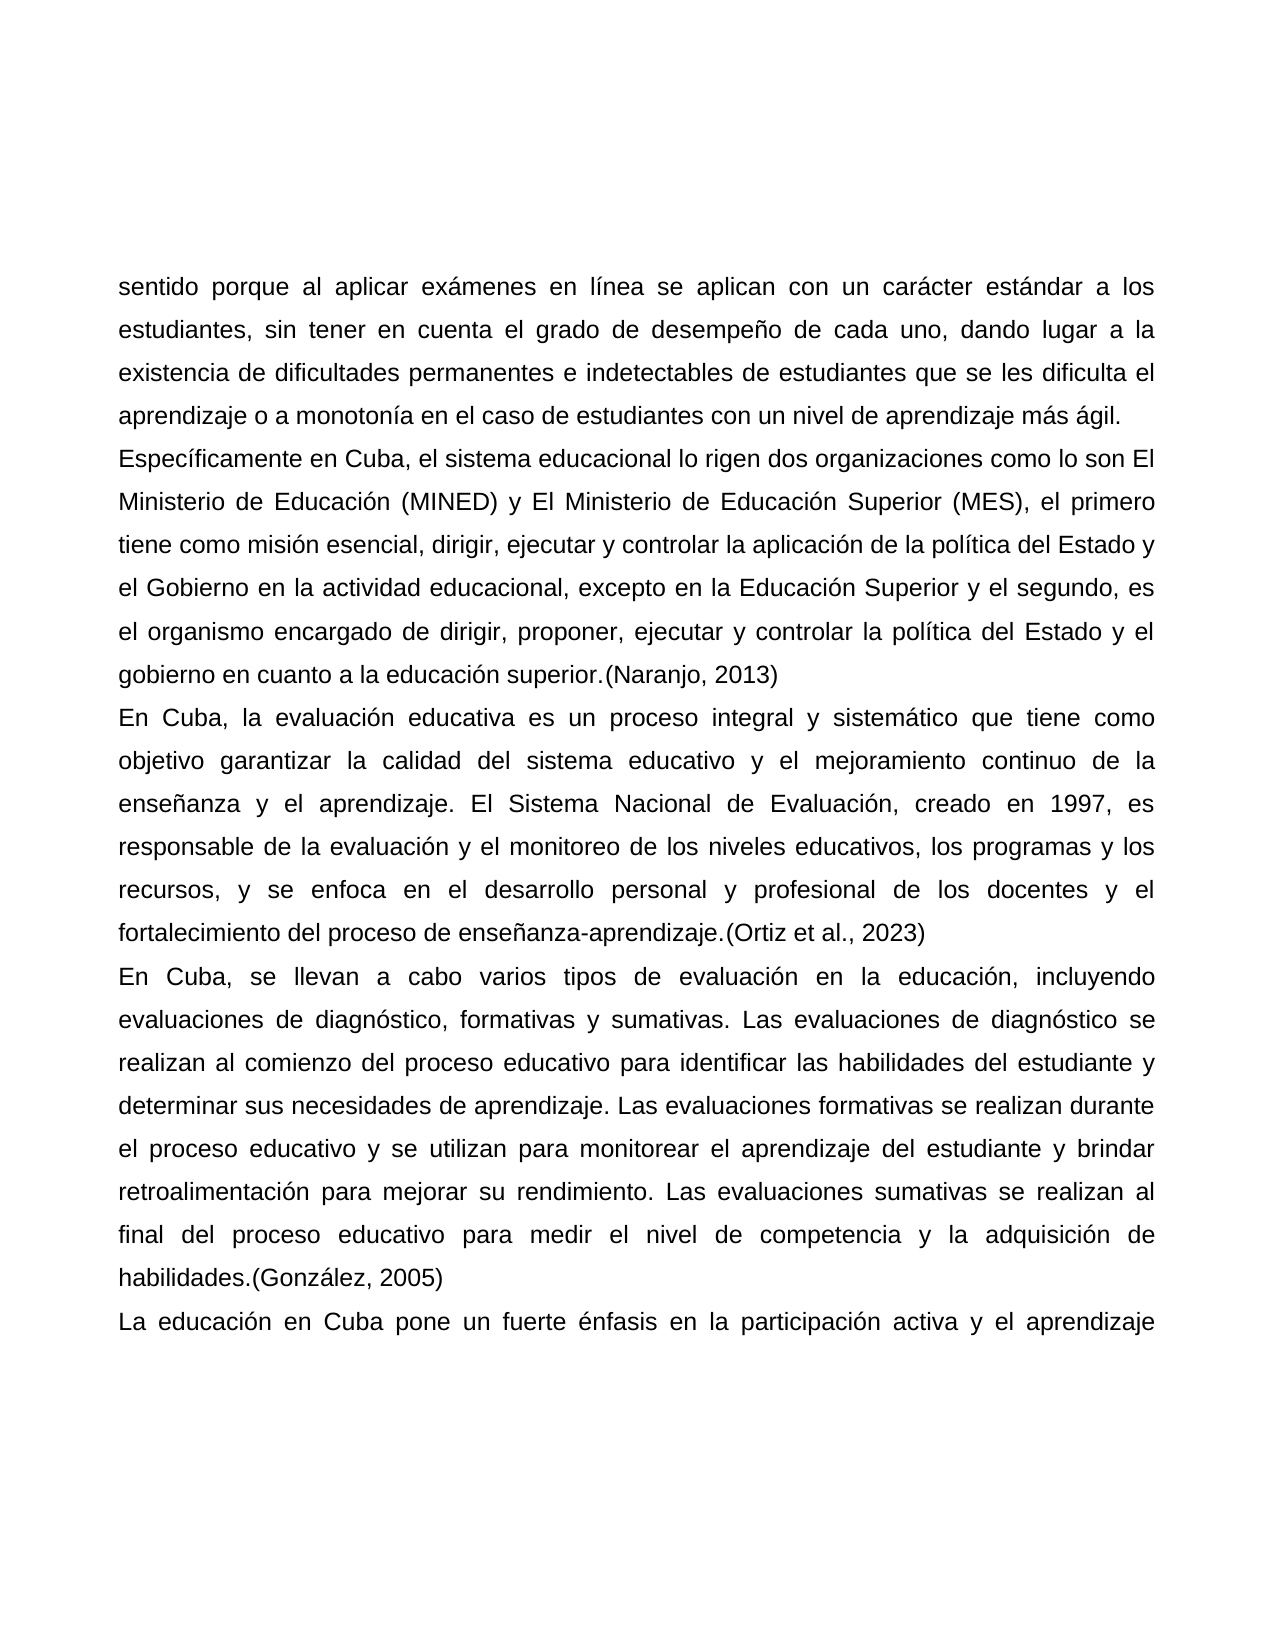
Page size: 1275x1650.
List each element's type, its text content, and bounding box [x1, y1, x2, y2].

text En Cuba, la evaluación educativa es un proceso integral y sistemático que tiene como objetivo garantizar la calidad del sistema educativo y el mejoramiento continuo de la enseñanza y el aprendizaje. El Sistema Nacional de Evaluación, creado en 1997, es responsable de la evaluación y el monitoreo de los niveles educativos, los programas y los recursos, y se enfoca en el desarrollo personal y profesional de los docentes y el fortalecimiento del proceso de enseñanza-aprendizaje.(Ortiz et al., 2023) [118, 703, 1157, 947]
text En Cuba, se llevan a cabo varios tipos de evaluación en la educación, incluyendo evaluaciones de diagnóstico, formativas y sumativas. Las evaluaciones de diagnóstico se realizan al comienzo del proceso educativo para identificar las habilidades del estudiante y determinar sus necesidades de aprendizaje. Las evaluaciones formativas se realizan durante el proceso educativo y se utilizan para monitorear el aprendizaje del estudiante y brindar retroalimentación para mejorar su rendimiento. Las evaluaciones sumativas se realizan al final del proceso educativo para medir el nivel de competencia y la adquisición de habilidades.(González, 2005) [118, 961, 1157, 1292]
text La educación en Cuba pone un fuerte énfasis en la participación activa y el aprendizaje [118, 1306, 1157, 1335]
text Específicamente en Cuba, el sistema educacional lo rigen dos organizaciones como lo son El Ministerio de Educación (MINED) y El Ministerio de Educación Superior (MES), el primero tiene como misión esencial, dirigir, ejecutar y controlar la aplicación de la política del Estado y el Gobierno en la actividad educacional, excepto en la Educación Superior y el segundo, es el organismo encargado de dirigir, proponer, ejecutar y controlar la política del Estado y el gobierno en cuanto a la educación superior.(Naranjo, 2013) [118, 444, 1157, 688]
text sentido porque al aplicar exámenes en línea se aplican con un carácter estándar a los estudiantes, sin tener en cuenta el grado de desempeño de cada uno, dando lugar a la existencia de dificultades permanentes e indetectables de estudiantes que se les dificulta el aprendizaje o a monotonía en el caso de estudiantes con un nivel de aprendizaje más ágil. [118, 271, 1157, 429]
